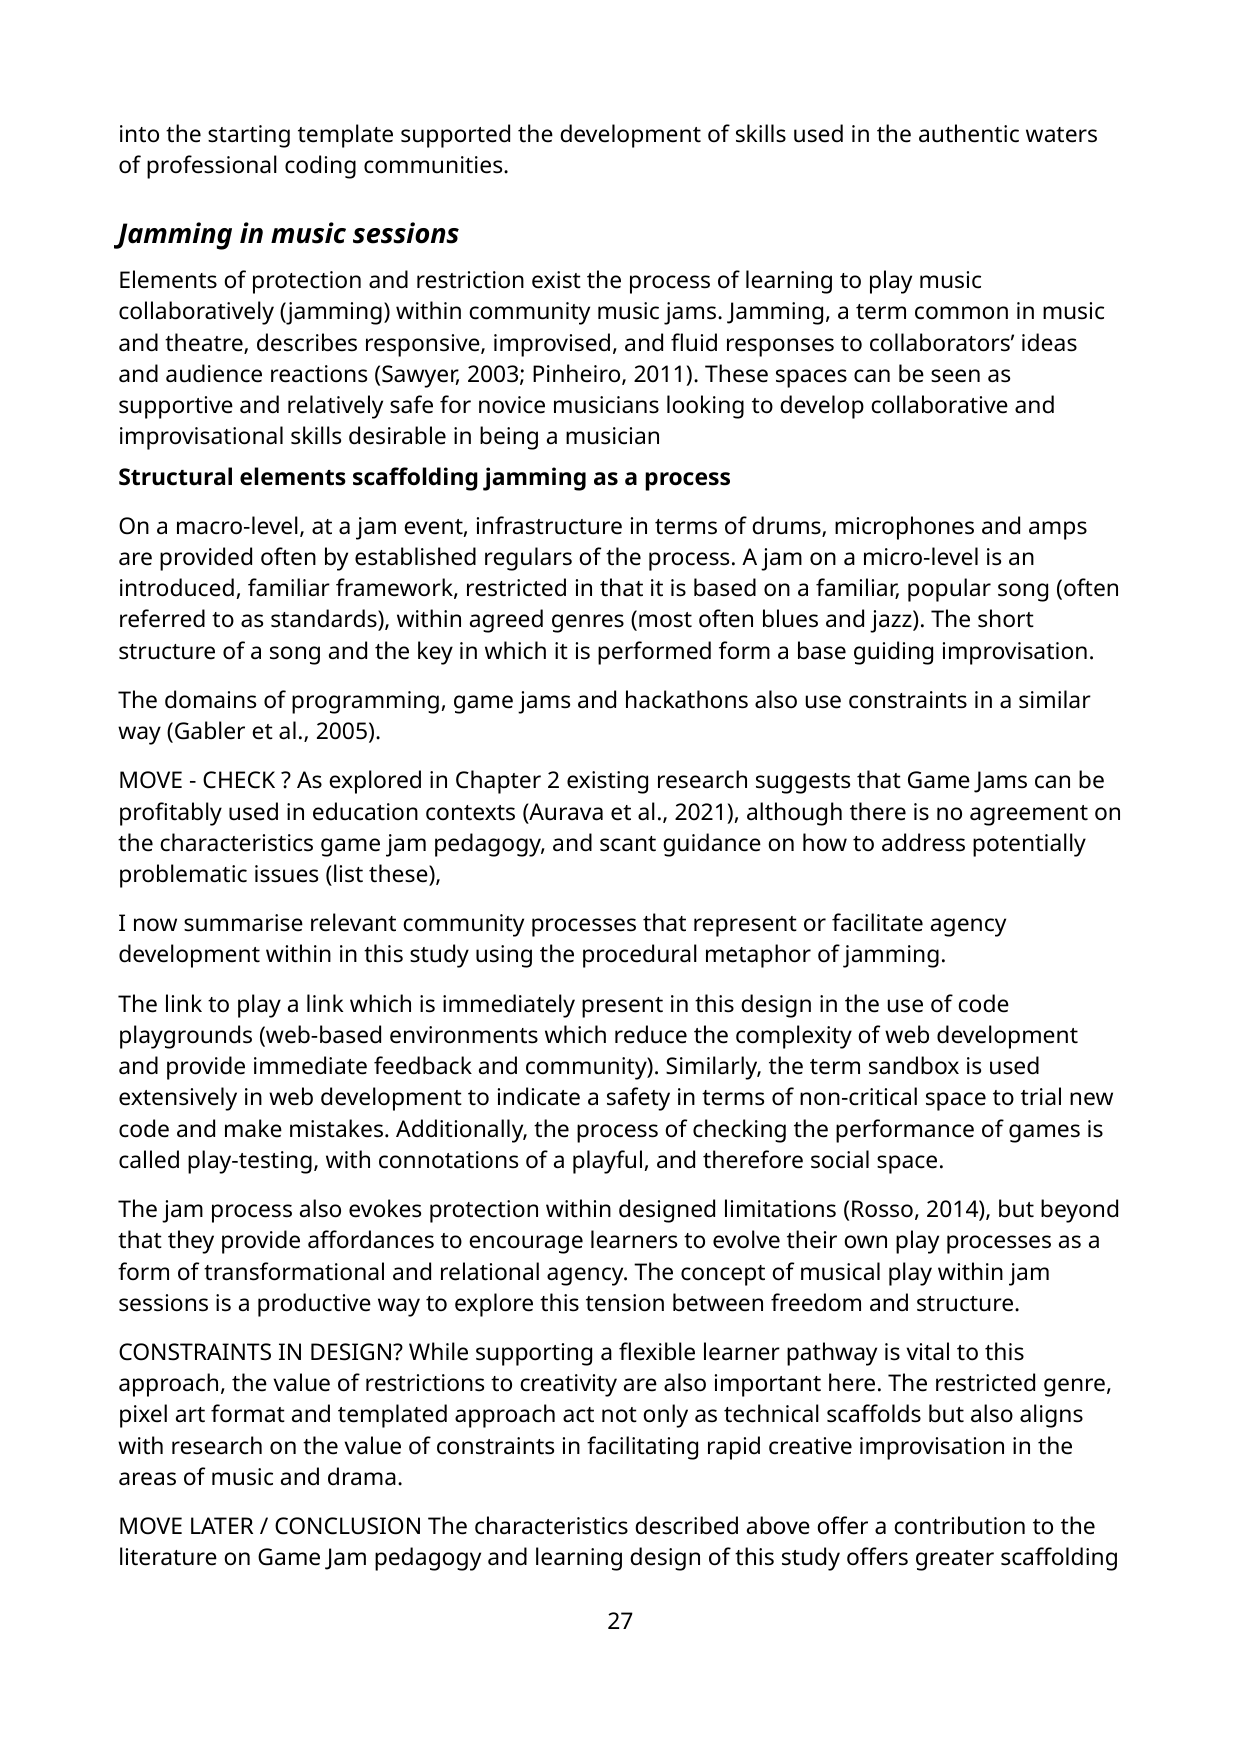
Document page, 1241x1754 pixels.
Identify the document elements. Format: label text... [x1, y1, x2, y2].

text The jam process also evokes protection within designed limitations (Rosso, 2014), but beyond that they provide affordances to encourage learners to evolve their own play processes as a form of transformational and relational agency. The concept of musical play within jam sessions is a productive way to explore this tension between freedom and structure. [118, 1193, 1122, 1318]
text CONSTRAINTS IN DESIGN? While supporting a flexible learner pathway is vital to this approach, the value of restrictions to creativity are also important here. The restricted genre, pixel art format and templated approach act not only as technical scaffolds but also aligns with research on the value of constraints in facilitating rapid creative improvisation in the areas of music and drama. [118, 1336, 1122, 1492]
text MOVE - CHECK ? As explored in Chapter 2 existing research suggests that Game Jams can be profitably used in education contexts (Aurava et al., 2021), although there is no agreement on the characteristics game jam pedagogy, and scant guidance on how to address potentially problematic issues (list these), [118, 764, 1122, 889]
text Structural elements scaffolding jamming as a process [118, 460, 1122, 492]
subtitle Jamming in music sessions [118, 214, 1122, 251]
text MOVE LATER / CONCLUSION The characteristics described above offer a contribution to the literature on Game Jam pedagogy and learning design of this study offers greater scaffolding [118, 1510, 1122, 1572]
text into the starting template supported the development of skills used in the authentic waters of professional coding communities. [118, 118, 1122, 181]
text On a macro-level, at a jam event, infrastructure in terms of drums, microphones and amps are provided often by established regulars of the process. A jam on a micro-level is an introduced, familiar framework, restricted in that it is based on a familiar, popular song (often referred to as standards), within agreed genres (most often blues and jazz). The short structure of a song and the key in which it is performed form a base guiding improvisation. [118, 509, 1122, 666]
text The link to play a link which is immediately present in this design in the use of code playgrounds (web-based environments which reduce the complexity of web development and provide immediate feedback and community). Similarly, the term sandbox is used extensively in web development to indicate a safety in terms of non-critical space to trial new code and make mistakes. Additionally, the process of checking the performance of games is called play-testing, with connotations of a playful, and therefore social space. [118, 987, 1122, 1175]
text Elements of protection and restriction exist the process of learning to play music collaboratively (jamming) within community music jams. Jamming, a term common in music and theatre, describes responsive, improvised, and fluid responses to collaborators’ ideas and audience reactions (Sawyer, 2003; Pinheiro, 2011). These spaces can be seen as supportive and relatively safe for novice musicians looking to develop collaborative and improvisational skills desirable in being a musician [118, 264, 1122, 451]
text I now summarise relevant community processes that represent or facilitate agency development within in this study using the procedural metaphor of jamming. [118, 907, 1122, 969]
text The domains of programming, game jams and hackathons also use constraints in a similar way (Gabler et al., 2005). [118, 684, 1122, 746]
